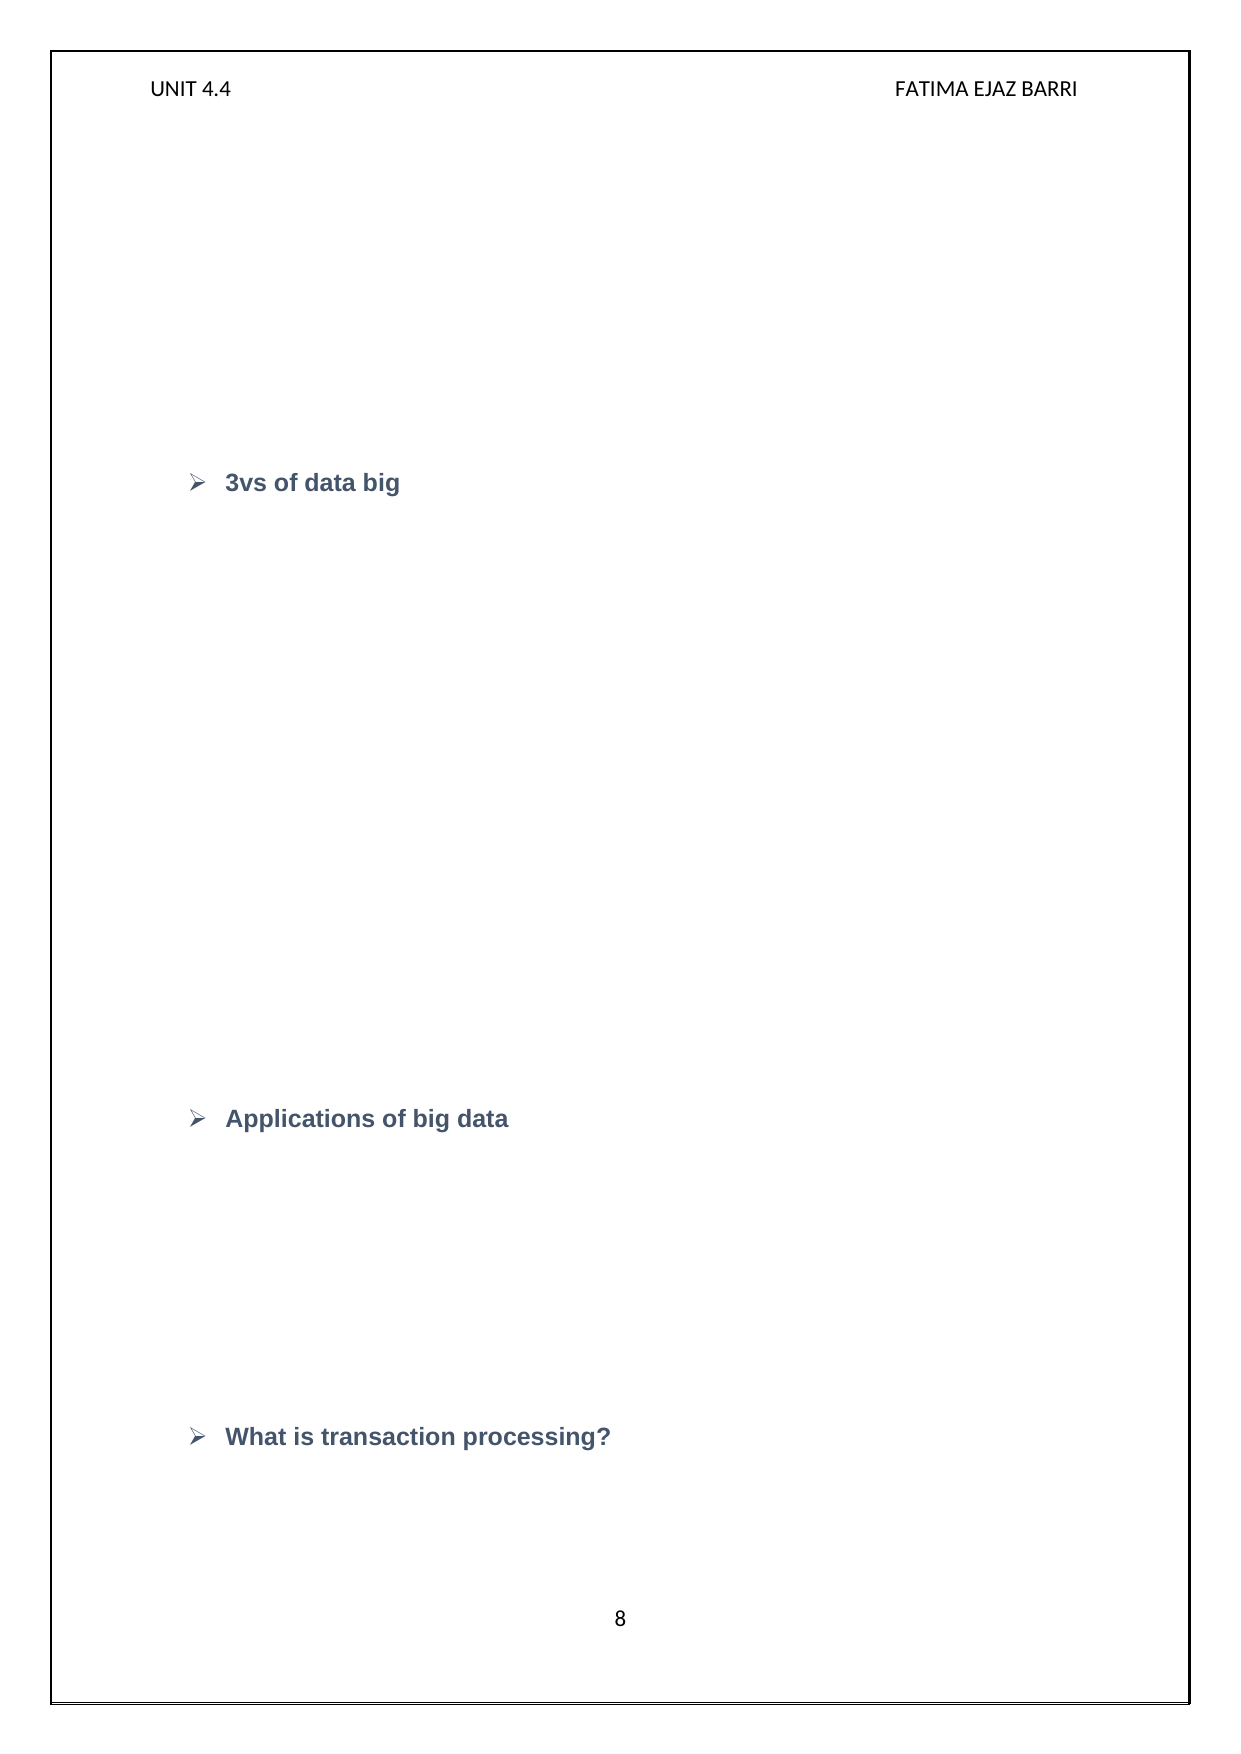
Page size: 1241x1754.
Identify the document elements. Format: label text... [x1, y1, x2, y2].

list What is transaction processing? [188, 1422, 1090, 1451]
list 3vs of data big [188, 468, 1090, 497]
list Applications of big data [188, 1104, 1090, 1133]
